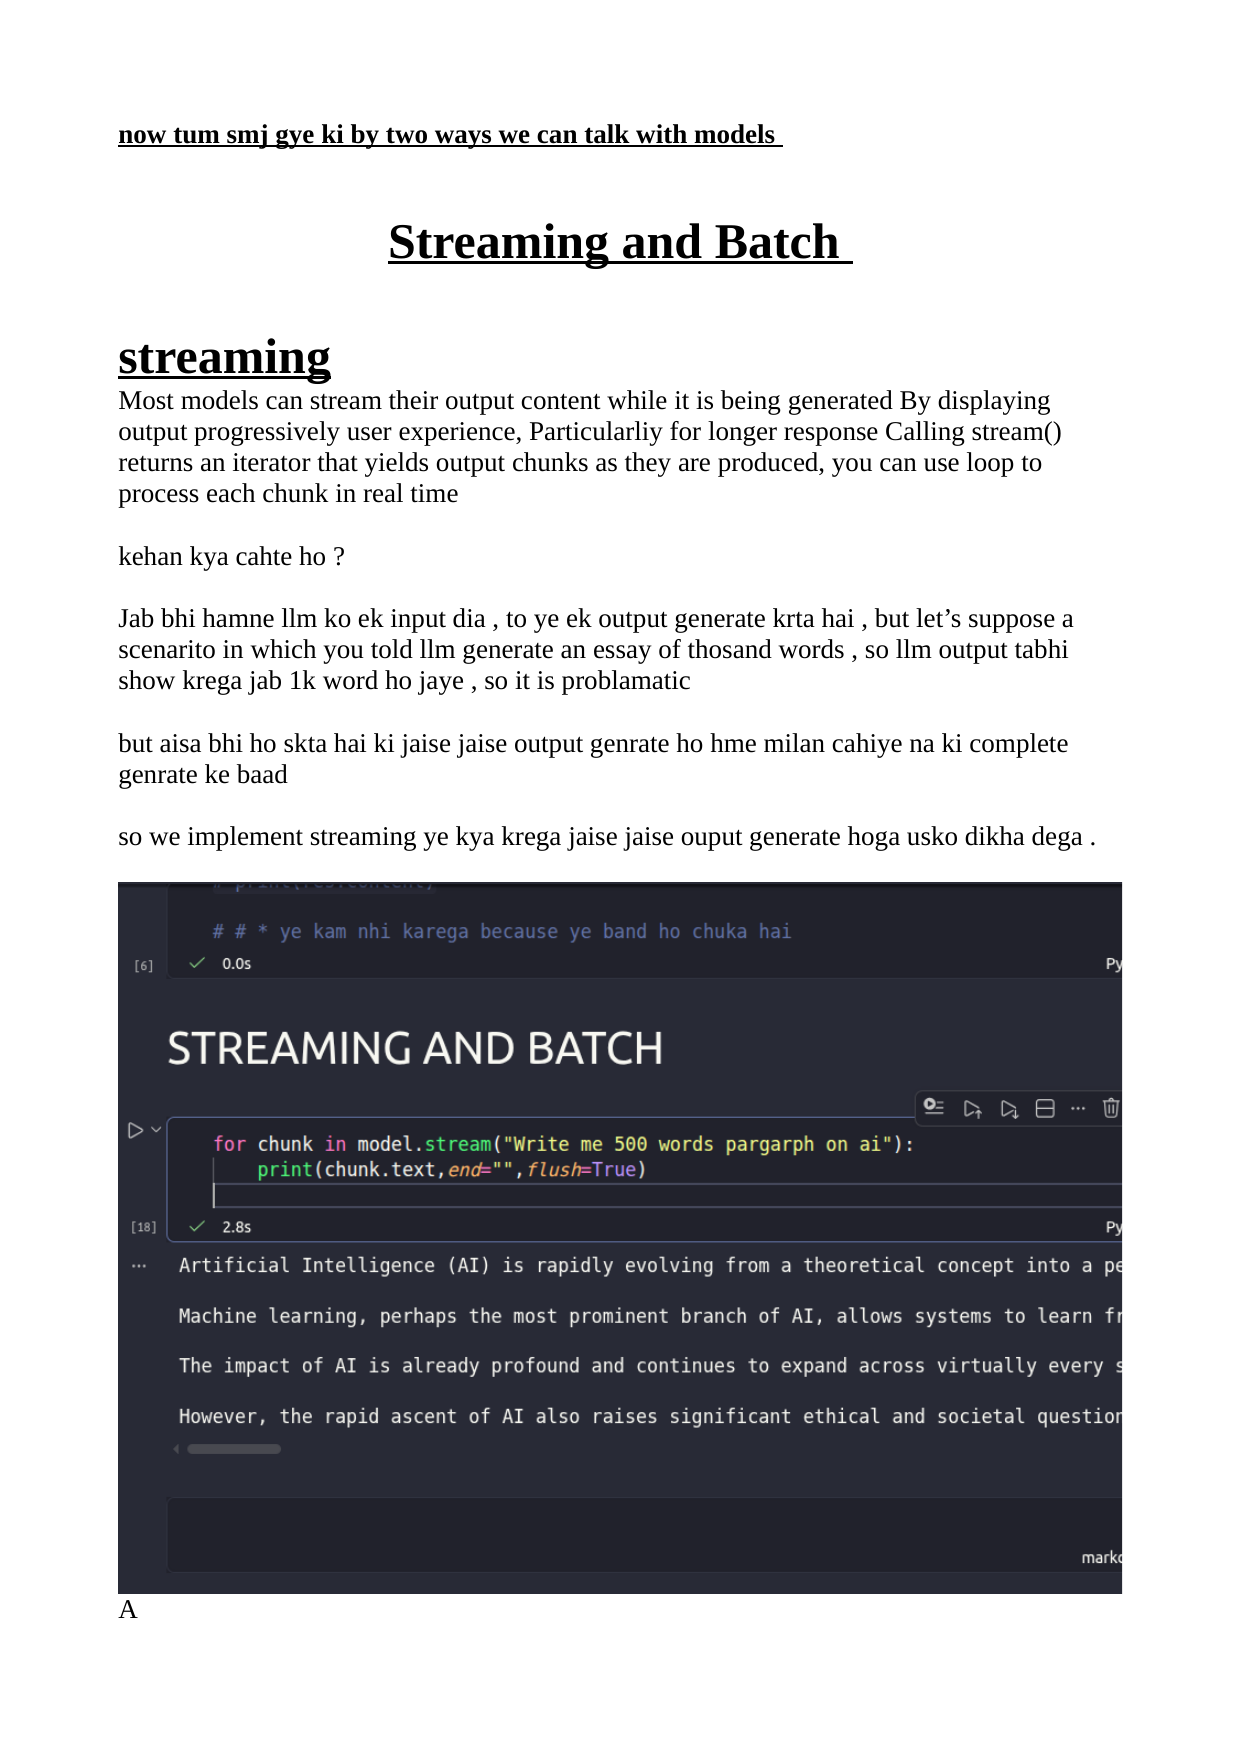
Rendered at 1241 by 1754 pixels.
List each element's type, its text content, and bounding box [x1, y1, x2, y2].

text Jab bhi hamne llm ko ek input dia , to ye ek output generate krta hai , but let’s suppose a scenarito in which you told llm generate an essay of thosand words , so llm output tabhi show krega jab 1k word ho jaye , so it is problamatic [118, 602, 1122, 696]
text kehan kya cahte ho ? [118, 540, 1122, 571]
text streaming [118, 327, 1122, 384]
text but aisa bhi ho skta hai ki jaise jaise output genrate ho hme milan cahiye na ki complete genrate ke baad [118, 727, 1122, 789]
text Streaming and Batch [118, 212, 1122, 269]
picture [118, 882, 1123, 1594]
text A [118, 1594, 1122, 1624]
text now tum smj gye ki by two ways we can talk with models [118, 118, 1122, 149]
text Most models can stream their output content while it is being generated By displaying output progressively user experience, Particularliy for longer response Calling stream() returns an iterator that yields output chunks as they are produced, you can use loop to process each chunk in real time [118, 384, 1122, 509]
text so we implement streaming ye kya krega jaise jaise ouput generate hoga usko dikha dega . [118, 820, 1122, 851]
